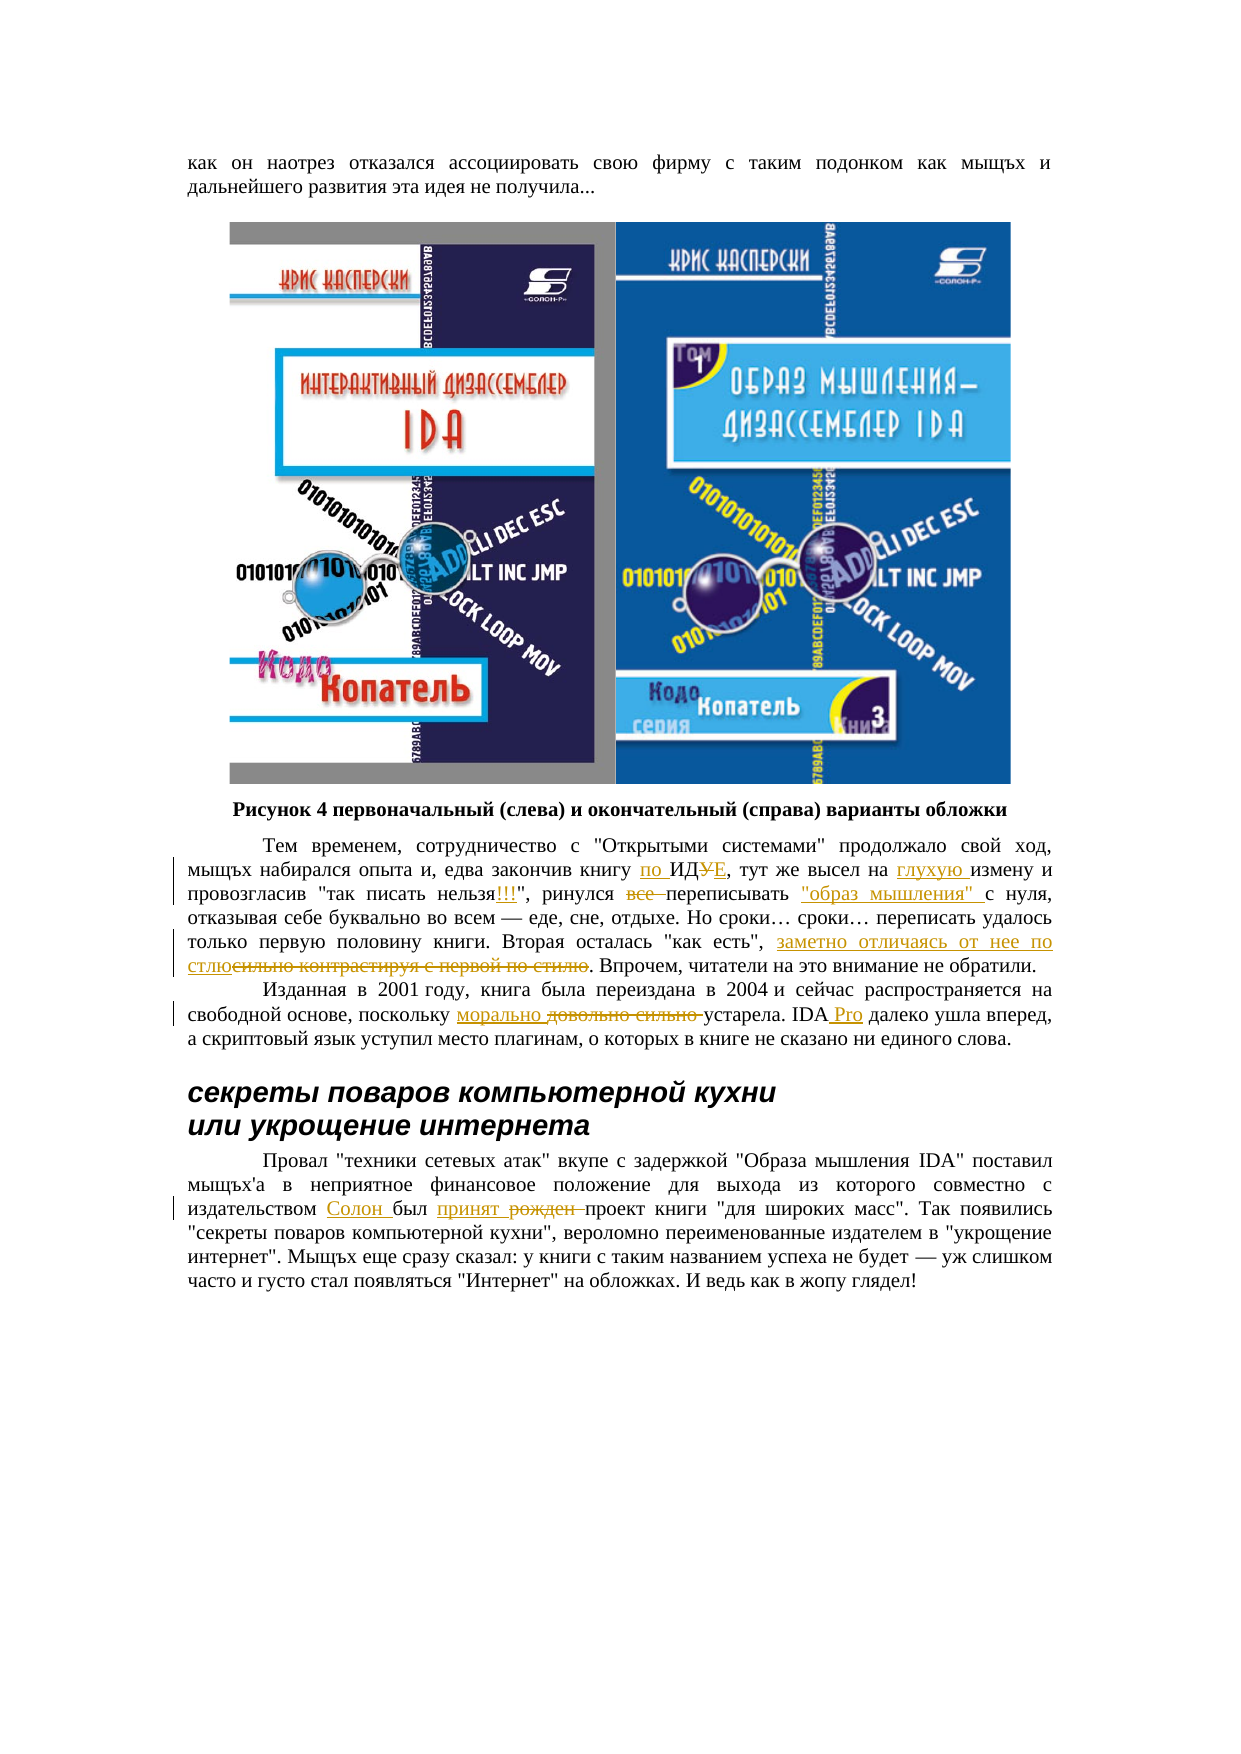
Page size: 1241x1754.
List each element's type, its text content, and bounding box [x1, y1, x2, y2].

text Первая книга, написанная для себя самого. Уж очень хотелось иметь печатную документацию по скриптовому языку IDA Pro, которой до этого просто не существовало. Первоначально книгу планировалась распространять вместе с IDA Pro, и она писалась в тесном сотрудничестве с Ильфаком (автором IDA Pro), терпеливо отвечавшим на мои путанные вопросы и редактирующим черновики. Но стоило шефу Ильфака узнать, что крис касперски является автором "техники и философии хакерских атак", как он наотрез отказался ассоциировать свою фирму с таким подонком как мыщъх и дальнейшего развития эта идея не получила... [187, 150, 1053, 198]
text Рисунок 4 первоначальный (слева) и окончательный (справа) варианты обложки [187, 796, 1053, 821]
text Тем временем, сотрудничество с "Открытыми системами" продолжало свой ход, мыщъх набирался опыта и, едва закончив книгу по ИДE, тут же высел на глухую измену и провозгласив "так писать нельзя!!!", ринулся переписывать "образ мышления" с нуля, отказывая себе буквально во всем — еде, сне, отдыхе. Но сроки… сроки… переписать удалось только первую половину книги. Вторая осталась "как есть", заметно отличаясь от нее по стлю. Впрочем, читатели на это внимание не обратили. [187, 833, 1053, 977]
text Провал "техники сетевых атак" вкупе с задержкой "Образа мышления IDA" поставил мыщъх'а в неприятное финансовое положение для выхода из которого совместно с издательством Солон был принят проект книги "для широких масс". Так появились "секреты поваров компьютерной кухни", вероломно переименованные издателем в "укрощение интернет". Мыщъх еще сразу сказал: у книги с таким названием успеха не будет — уж слишком часто и густо стал появляться "Интернет" на обложках. И ведь как в жопу глядел! [187, 1148, 1053, 1292]
text Изданная в 2001 году, книга была переиздана в 2004 и сейчас распространяется на свободной основе, поскольку морально устарела. IDA Pro далеко ушла вперед, а скриптовый язык уступил место плагинам, о которых в книге не сказано ни единого слова. [187, 977, 1053, 1049]
picture [229, 222, 1011, 784]
subtitle секреты поваров компьютерной кухни или укрощение интернета [187, 1074, 1053, 1142]
